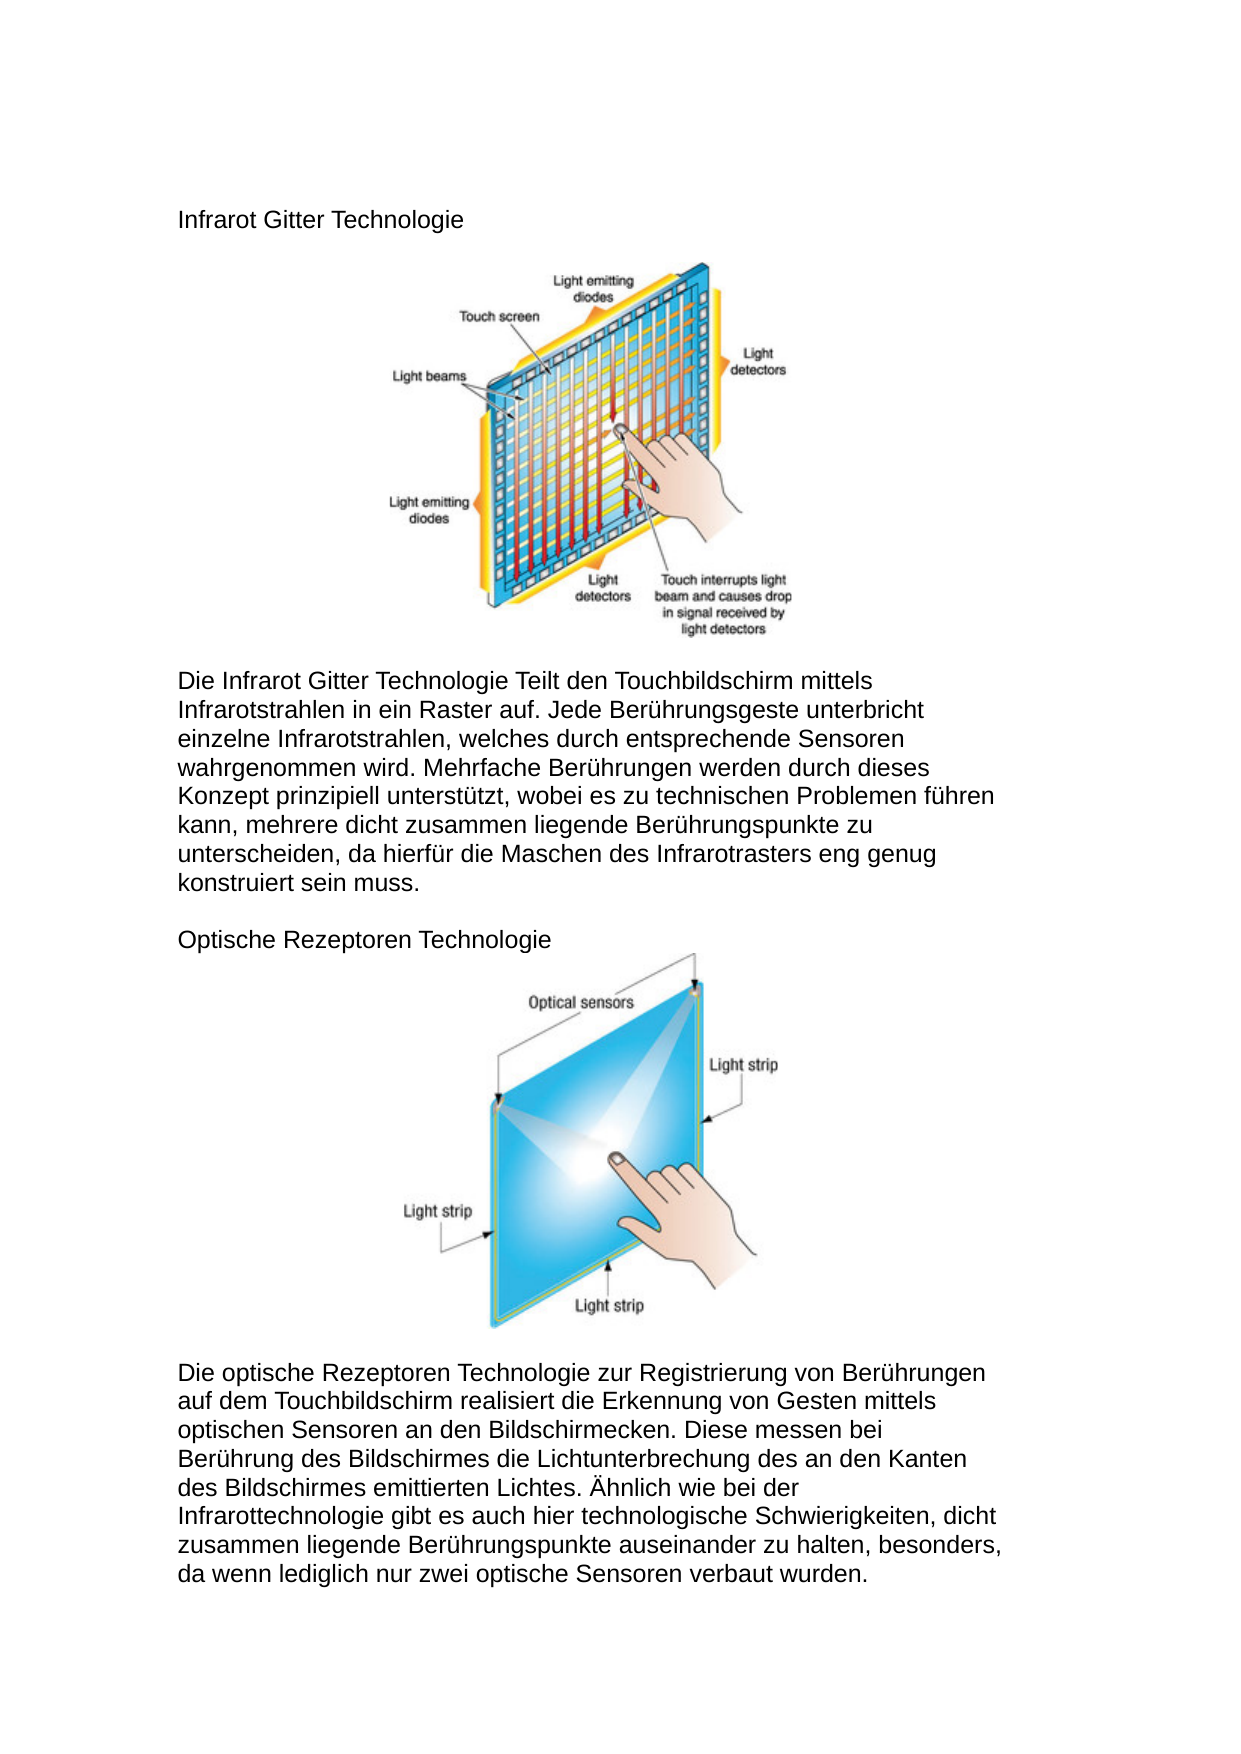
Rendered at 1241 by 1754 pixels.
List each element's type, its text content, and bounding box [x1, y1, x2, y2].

text Die optische Rezeptoren Technologie zur Registrierung von Berührungen auf dem Touchbildschirm realisiert die Erkennung von Gesten mittels optischen Sensoren an den Bildschirmecken. Diese messen bei Berührung des Bildschirmes die Lichtunterbrechung des an den Kanten des Bildschirmes emittierten Lichtes. Ähnlich wie bei der Infrarottechnologie gibt es auch hier technologische Schwierigkeiten, dicht zusammen liegende Berührungspunkte auseinander zu halten, besonders, da wenn lediglich nur zwei optische Sensoren verbaut wurden. [177, 1358, 1004, 1588]
text Optische Rezeptoren Technologie [177, 925, 1004, 954]
text Infrarot Gitter Technologie [177, 205, 1004, 234]
picture [403, 953, 778, 1329]
picture [389, 262, 792, 638]
text Die Infrarot Gitter Technologie Teilt den Touchbildschirm mittels Infrarotstrahlen in ein Raster auf. Jede Berührungsgeste unterbricht einzelne Infrarotstrahlen, welches durch entsprechende Sensoren wahrgenommen wird. Mehrfache Berührungen werden durch dieses Konzept prinzipiell unterstützt, wobei es zu technischen Problemen führen kann, mehrere dicht zusammen liegende Berührungspunkte zu unterscheiden, da hierfür die Maschen des Infrarotrasters eng genug konstruiert sein muss. [177, 666, 1004, 896]
